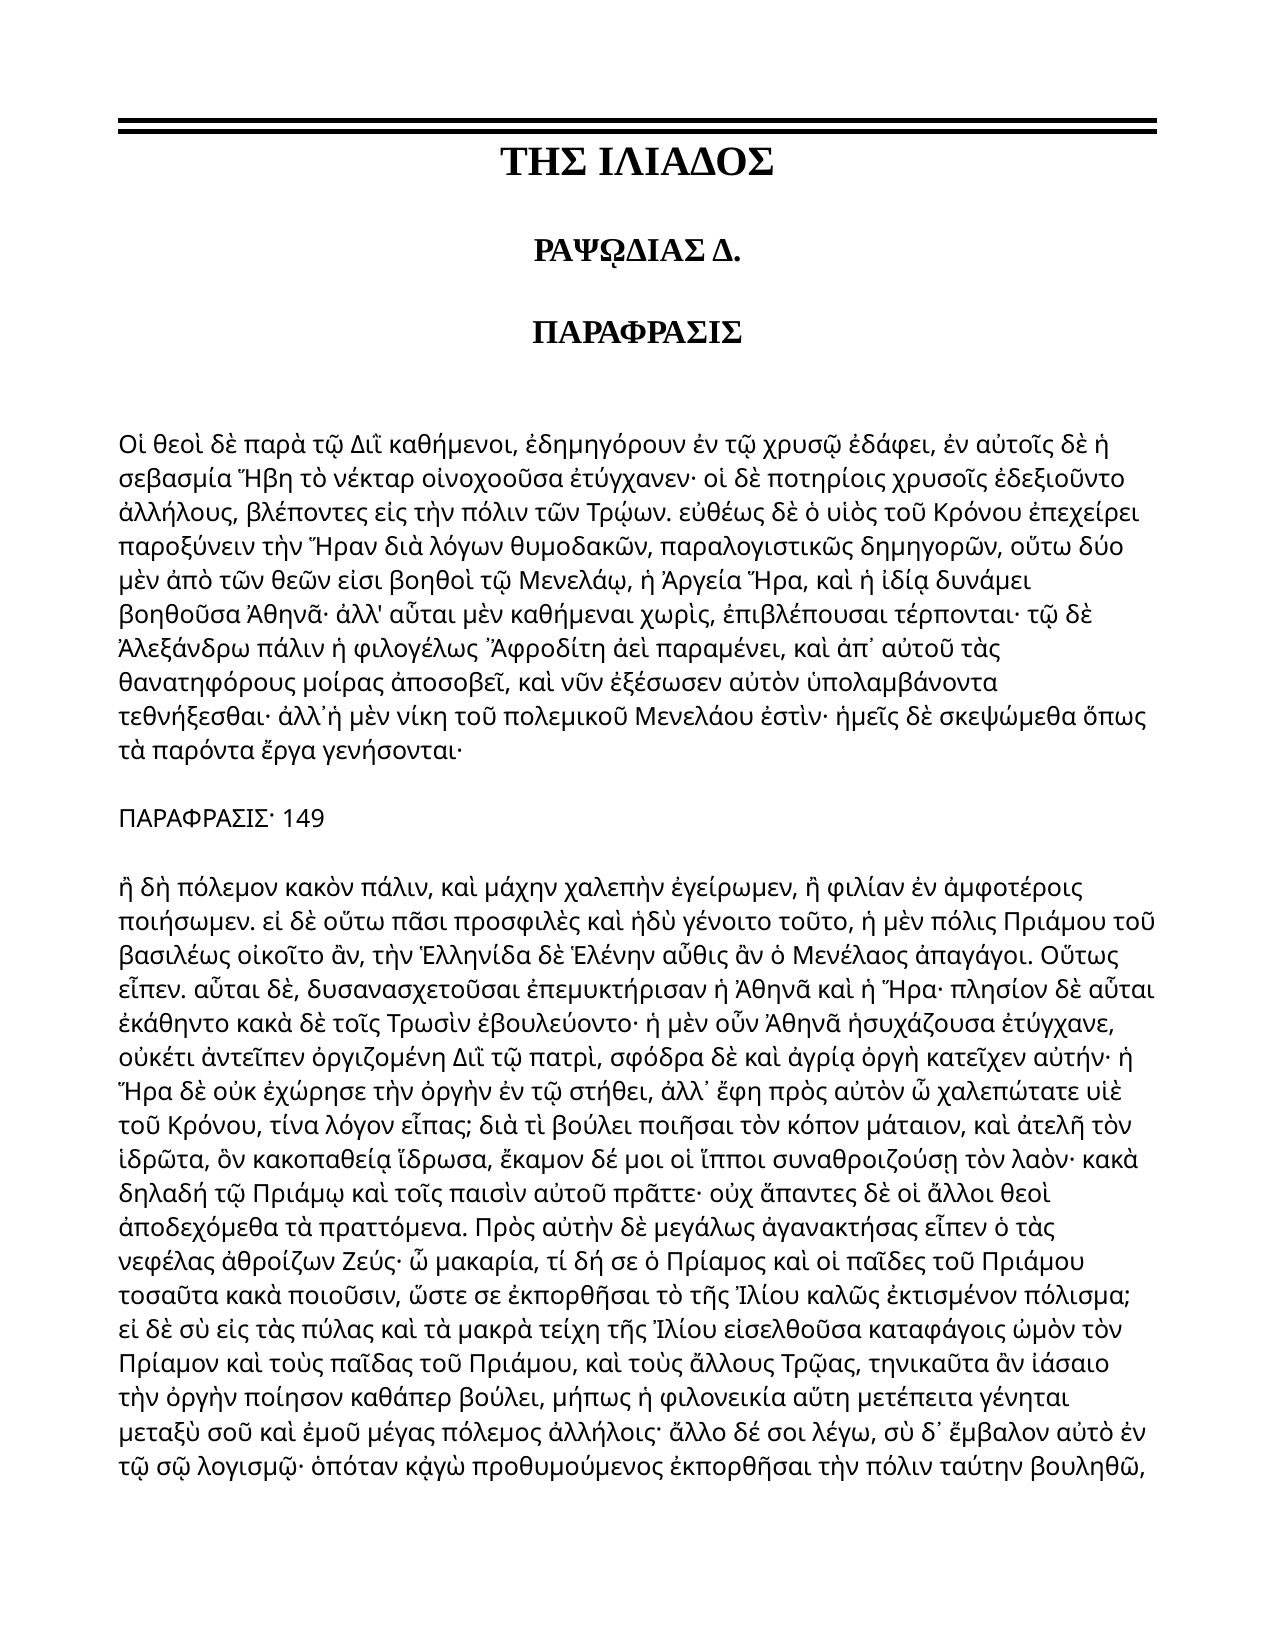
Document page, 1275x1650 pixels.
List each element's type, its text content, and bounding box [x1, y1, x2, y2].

text ΠΑΡΑΦΡΑΣΙΣ· 149 [118, 801, 1157, 835]
text ἢ δὴ πόλεμον κακὸν πάλιν, καὶ μάχην χαλεπὴν ἐγείρωμεν, ἢ φιλίαν ἐν ἀμφοτέροις ποιήσωμεν. εἰ δὲ οὕτω πᾶσι προσφιλὲς καὶ ἡδὺ γένοιτο τοῦτο, ἡ μὲν πόλις Πριάμου τοῦ βασιλέως οἰκοῖτο ἂν, τὴν Ἑλληνίδα δὲ Ἑλένην αὖθις ἂν ὁ Μενέλαος ἀπαγάγοι. Οὕτως εἶπεν. αὗται δὲ, δυσανασχετοῦσαι ἐπεμυκτήρισαν ἡ Ἀθηνᾶ καὶ ἡ Ἥρα· πλησίον δὲ αὗται ἐκάθηντο κακὰ δὲ τοῖς Τρωσὶν ἐβουλεύοντο· ἡ μὲν οὖν Ἀθηνᾶ ἡσυχάζουσα ἐτύγχανε, οὐκέτι ἀντεῖπεν ὀργιζομένη Διῒ τῷ πατρὶ, σφόδρα δὲ καὶ ἀγρίᾳ ὀργὴ κατεῖχεν αὐτήν· ἡ Ἥρα δὲ οὐκ ἐχώρησε τὴν ὀργὴν ἐν τῷ στήθει, ἀλλ᾽ ἔφη πρὸς αὐτὸν ὦ χαλεπώτατε υἱὲ τοῦ Κρόνου, τίνα λόγον εἶπας; διὰ τὶ βούλει ποιῆσαι τὸν κόπον μάταιον, καὶ ἀτελῆ τὸν ἱδρῶτα, ὃν κακοπαθείᾳ ἵδρωσα, ἔκαμον δέ μοι οἱ ἵπποι συναθροιζούσῃ τὸν λαὸν· κακὰ δηλαδή τῷ Πριάμῳ καὶ τοῖς παισὶν αὐτοῦ πρᾶττε· οὐχ ἅπαντες δὲ οἱ ἄλλοι θεοὶ ἀποδεχόμεθα τὰ πραττόμενα. Πρὸς αὐτὴν δὲ μεγάλως ἀγανακτήσας εἶπεν ὁ τὰς νεφέλας ἀθροίζων Ζεύς· ὦ μακαρία, τί δή σε ὁ Πρίαμος καὶ οἱ παῖδες τοῦ Πριάμου τοσαῦτα κακὰ ποιοῦσιν, ὥστε σε ἐκπορθῆσαι τὸ τῆς Ἰλίου καλῶς ἐκτισμένον πόλισμα; εἰ δὲ σὺ εἰς τὰς πύλας καὶ τὰ μακρὰ τείχη τῆς Ἰλίου εἰσελθοῦσα καταφάγοις ὠμὸν τὸν Πρίαμον καὶ τοὺς παῖδας τοῦ Πριάμου, καὶ τοὺς ἄλλους Τρῷας, τηνικαῦτα ἂν ἰάσαιο τὴν ὀργὴν ποίησον καθάπερ βούλει, μήπως ἡ φιλονεικία αὕτη μετέπειτα γένηται μεταξὺ σοῦ καὶ ἐμοῦ μέγας πόλεμος ἀλλήλοις· ἄλλο δέ σοι λέγω, σὺ δ᾽ ἔμβαλον αὐτὸ ἐν τῷ σῷ λογισμῷ· ὁπόταν κᾀγὼ προθυμούμενος ἐκπορθῆσαι τὴν πόλιν ταύτην βουληθῶ, [118, 869, 1157, 1482]
table_header [118, 123, 1157, 129]
table_header ΤΗΣ ΙΛΙΑΔΟΣ ΡΑΨῼΔΙΑΣ Δ. ΠΑΡΑΦΡΑΣΙΣ [118, 134, 1157, 358]
text Οἱ θεοὶ δὲ παρὰ τῷ Διῒ καθήμενοι, ἐδημηγόρουν ἐν τῷ χρυσῷ ἐδάφει, ἐν αὐτοῖς δὲ ἡ σεβασμία Ἥβη τὸ νέκταρ οἰνοχοοῦσα ἐτύγχανεν· οἱ δὲ ποτηρίοις χρυσοῖς ἐδεξιοῦντο ἀλλήλους, βλέποντες εἰς τὴν πόλιν τῶν Τρῴων. εὐθέως δὲ ὁ υἱὸς τοῦ Κρόνου ἐπεχείρει παροξύνειν τὴν Ἥραν διὰ λόγων θυμοδακῶν, παραλογιστικῶς δημηγορῶν, οὕτω δύο μὲν ἀπὸ τῶν θεῶν εἰσι βοηθοὶ τῷ Μενελάῳ, ἡ Ἀργεία Ἥρα, καὶ ἡ ἰδίᾳ δυνάμει βοηθοῦσα Ἀθηνᾶ· ἀλλ' αὗται μὲν καθήμεναι χωρὶς, ἐπιβλέπουσαι τέρπονται· τῷ δὲ Ἀλεξάνδρω πάλιν ἡ φιλογέλως ᾿Ἀφροδίτη ἀεὶ παραμένει, καὶ ἀπ᾿ αὐτοῦ τὰς θανατηφόρους μοίρας ἀποσοβεῖ, καὶ νῦν ἐξέσωσεν αὐτὸν ὑπολαμβάνοντα τεθνήξεσθαι· ἀλλ᾽ἡ μὲν νίκη τοῦ πολεμικοῦ Μενελάου ἐστὶν· ἡμεῖς δὲ σκεψώμεθα ὅπως τὰ παρόντα ἔργα γενήσονται· [118, 358, 1157, 767]
